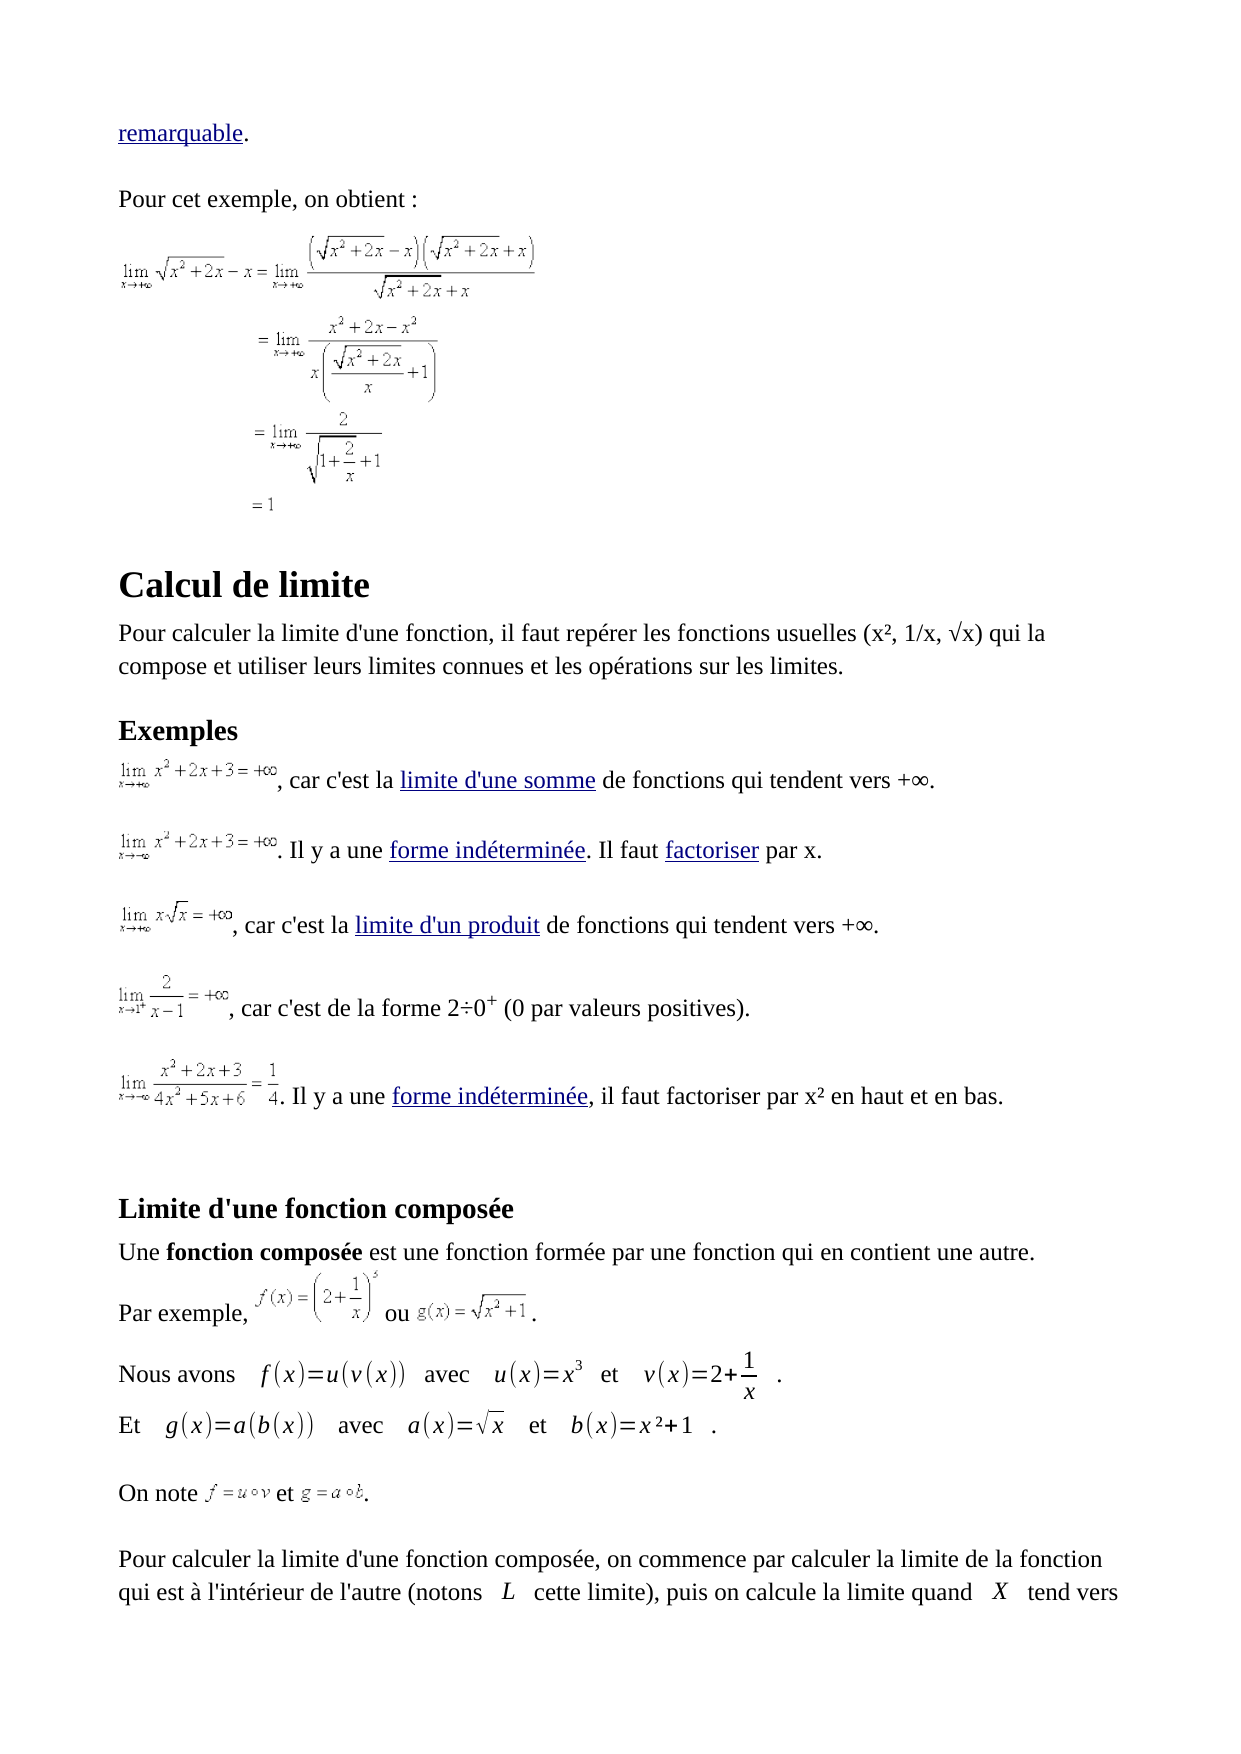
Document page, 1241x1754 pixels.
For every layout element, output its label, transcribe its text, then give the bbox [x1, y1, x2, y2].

picture [118, 1059, 279, 1105]
picture [118, 759, 277, 789]
text Une fonction composée est une fonction formée par une fonction qui en contient une autre. Par exemple, ou . [118, 1237, 1122, 1327]
picture [118, 831, 277, 859]
picture [204, 1484, 270, 1502]
text Pour calculer la limite d'une fonction, il faut repérer les fonctions usuelles (x², 1/x, √x) qui la compose et utiliser leurs limites connues et les opérations sur les limites. [118, 618, 1122, 680]
subtitle Exemples [118, 713, 1122, 747]
picture [118, 975, 229, 1017]
picture [118, 901, 232, 933]
text remarquable. Pour cet exemple, on obtient : [118, 118, 1122, 213]
picture [415, 1294, 531, 1322]
picture [118, 231, 541, 518]
subtitle Calcul de limite [118, 562, 1122, 606]
picture [300, 1484, 363, 1502]
picture [255, 1270, 379, 1322]
text Nous avons avec et . Et avec et . On note et . Pour calculer la limite d'une fonction composée, on commence par calculer la limite de la fonction qui est à l'intérieur de l'autre (notonscette limite), puis on calcule la limite quandtend vers L de la fonction qui englobe l'autre. Exemples [118, 1346, 1122, 1606]
text , car c'est la limite d'une somme de fonctions qui tendent vers +∞. . Il y a une forme indéterminée. Il faut factoriser par x. , car c'est la limite d'un produit de fonctions qui tendent vers +∞. , car c'est de la forme 2÷0+ (0 par valeurs positives). . Il y a une forme indéterminée, il faut factoriser par x² en haut et en bas. [118, 759, 1122, 1110]
subtitle Limite d'une fonction composée [118, 1191, 1122, 1224]
